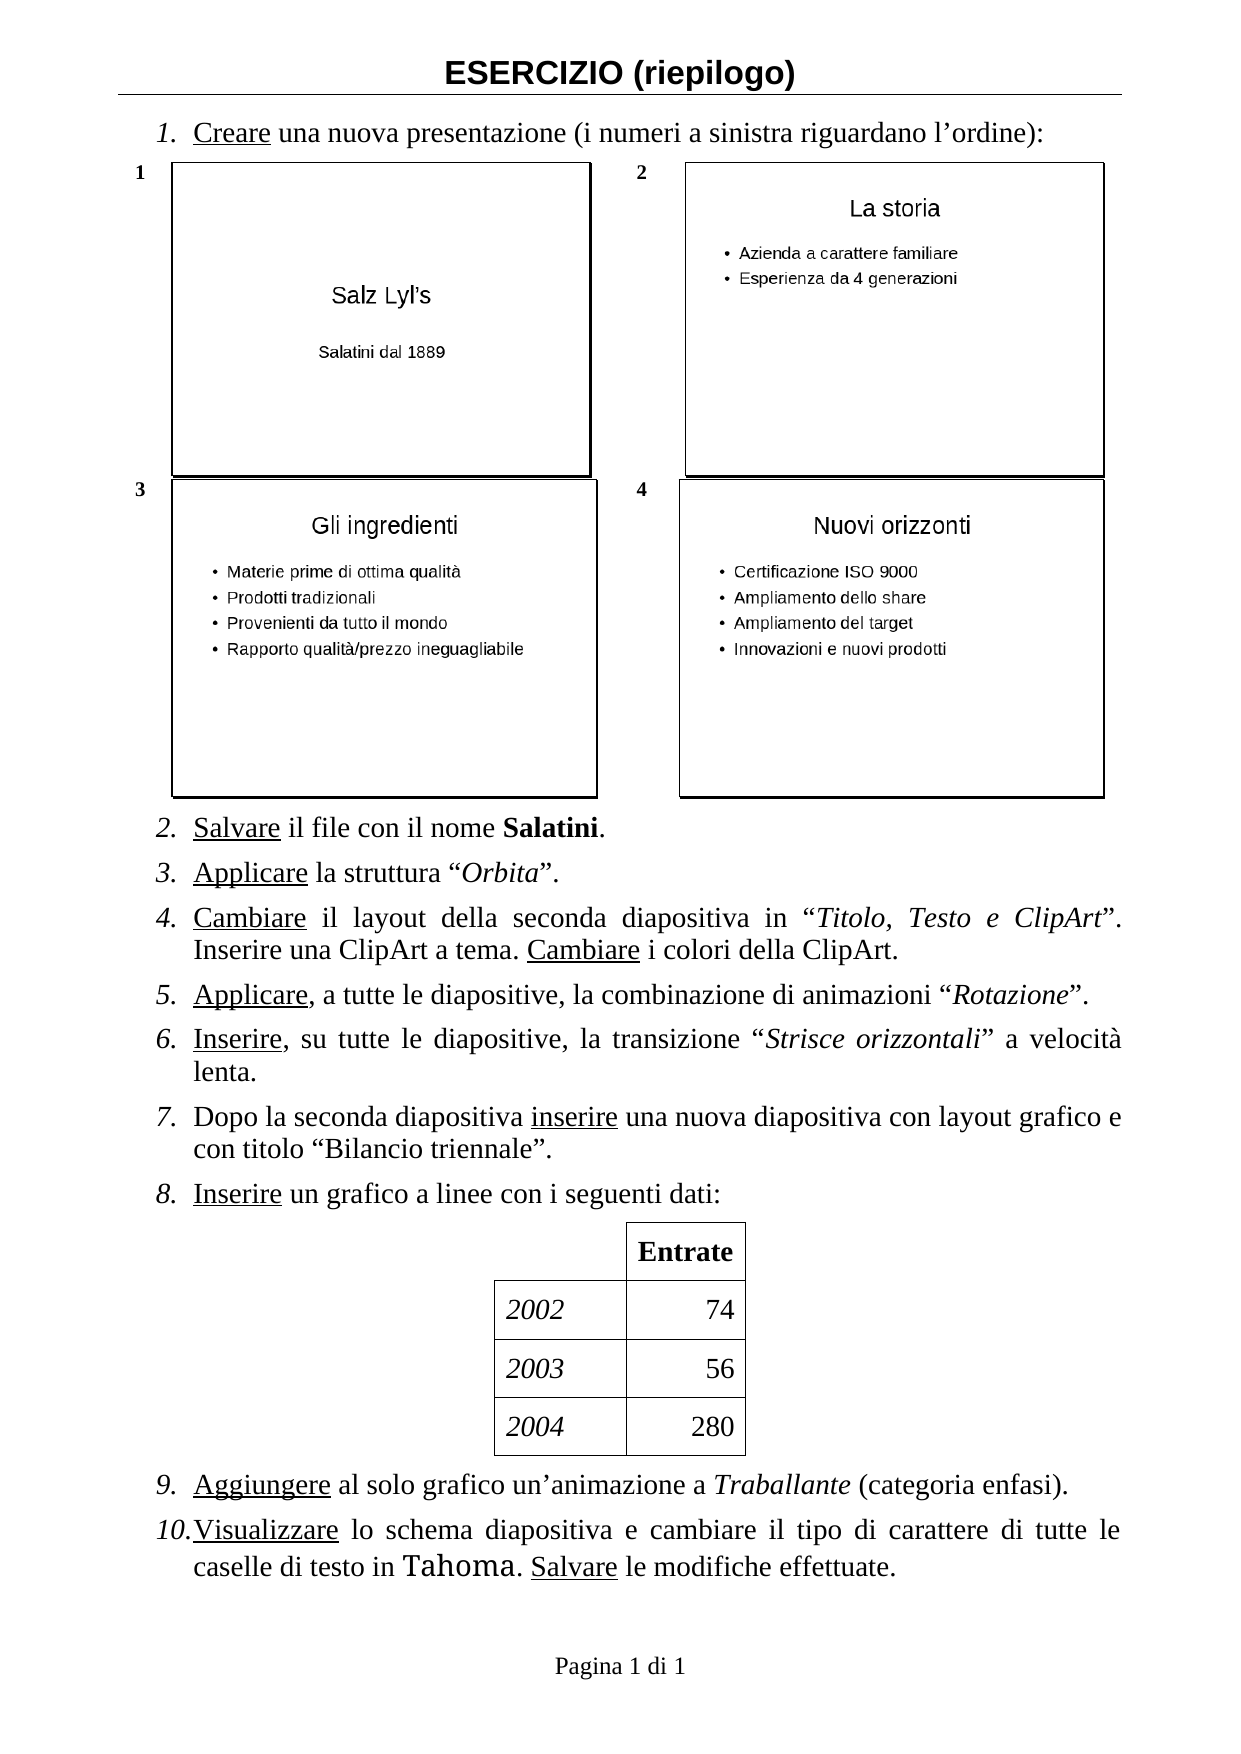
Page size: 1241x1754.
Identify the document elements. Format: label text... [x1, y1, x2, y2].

table_cell [680, 480, 1103, 796]
table_cell [173, 480, 596, 796]
list Salvare il file con il nome Salatini. [156, 811, 1122, 844]
list Inserire, su tutte le diapositive, la transizione “Strisce orizzontali” a velocità lenta. [156, 1023, 1122, 1087]
table_header [591, 161, 625, 478]
table_cell [597, 478, 625, 799]
table_cell 2004 [495, 1398, 626, 1455]
table_cell 3 [124, 478, 159, 799]
table_header [686, 163, 1103, 475]
table_header [663, 161, 1103, 478]
table_header [1104, 161, 1116, 478]
list Inserire un grafico a linee con i seguenti dati: [156, 1177, 1122, 1209]
table_header Entrate [627, 1223, 745, 1280]
table_header [173, 163, 589, 475]
table_cell [1104, 478, 1116, 799]
table_header 2 [625, 161, 663, 478]
table_cell 56 [627, 1340, 745, 1397]
list Dopo la seconda diapositiva inserire una nuova diapositiva con layout grafico e con titolo “Bilancio triennale”. [156, 1100, 1122, 1164]
table_cell [663, 478, 1103, 799]
list Applicare la struttura “Orbita”. [156, 856, 1122, 888]
table_cell 2003 [495, 1340, 626, 1397]
list Creare una nuova presentazione (i numeri a sinistra riguardano l’ordine): [156, 116, 1122, 148]
table_cell 280 [627, 1398, 745, 1455]
table_cell 74 [627, 1281, 745, 1338]
table_cell 4 [625, 478, 663, 799]
table_cell [159, 478, 596, 799]
list Aggiungere al solo grafico un’animazione a Traballante (categoria enfasi). [156, 1469, 1122, 1501]
list Cambiare il layout della seconda diapositiva in “Titolo, Testo e ClipArt”. Inserire una ClipArt a tema. Cambiare i colori della ClipArt. [156, 901, 1122, 966]
table_cell 2002 [495, 1281, 626, 1338]
list Visualizzare lo schema diapositiva e cambiare il tipo di carattere di tutte le caselle di testo in Tahoma. Salvare le modifiche effettuate. [156, 1513, 1122, 1585]
table_header [159, 161, 590, 478]
list Applicare, a tutte le diapositive, la combinazione di animazioni “Rotazione”. [156, 978, 1122, 1010]
table_header 1 [124, 161, 159, 478]
table_header [495, 1222, 626, 1280]
